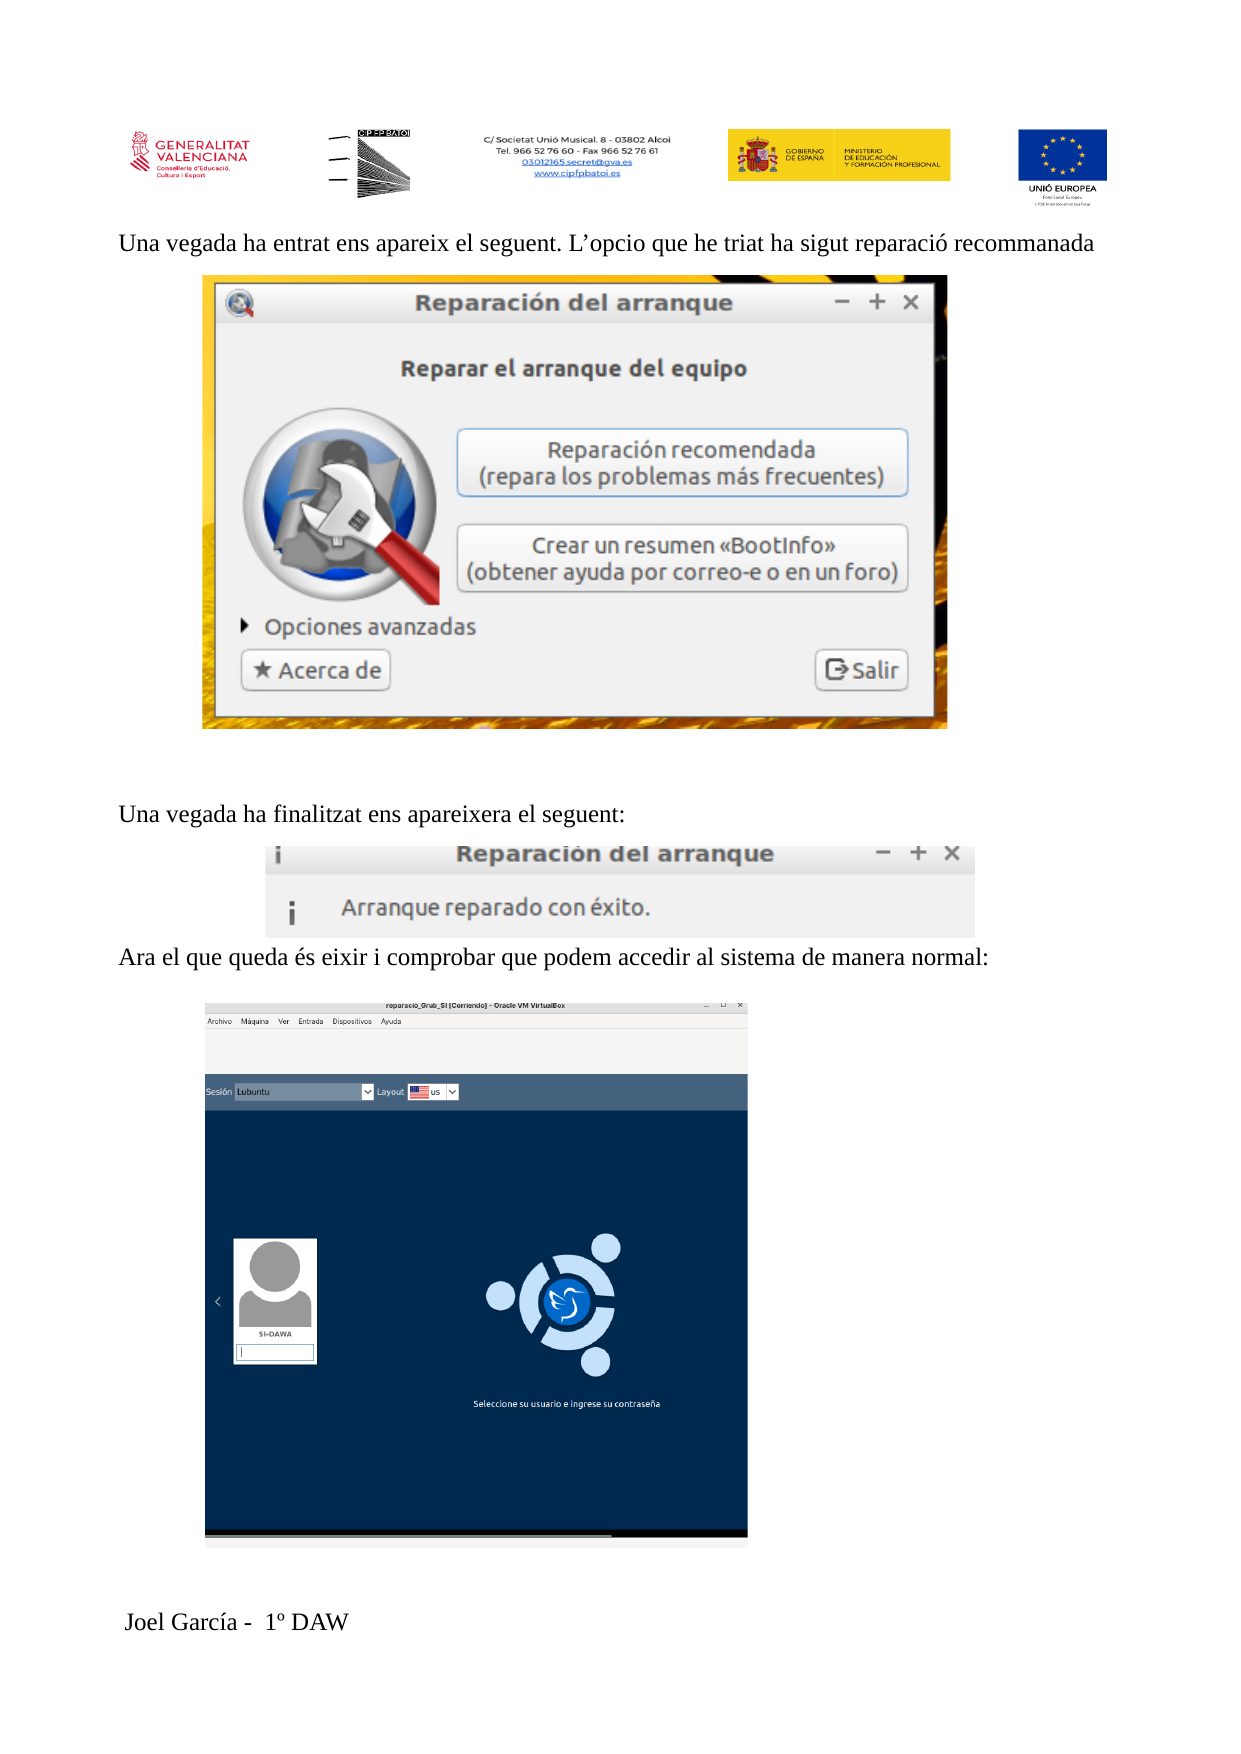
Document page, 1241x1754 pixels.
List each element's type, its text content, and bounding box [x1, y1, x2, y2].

text Una vegada ha entrat ens apareix el seguent. L’opcio que he triat ha sigut reparació recommanada [118, 228, 1122, 257]
picture [265, 846, 975, 938]
picture [202, 275, 948, 729]
text Una vegada ha finalitzat ens apareixera el seguent: [118, 799, 1122, 828]
text Ara el que queda és eixir i comprobar que podem accedir al sistema de manera normal: [118, 942, 1122, 971]
picture [205, 1003, 748, 1548]
picture [118, 118, 1118, 209]
